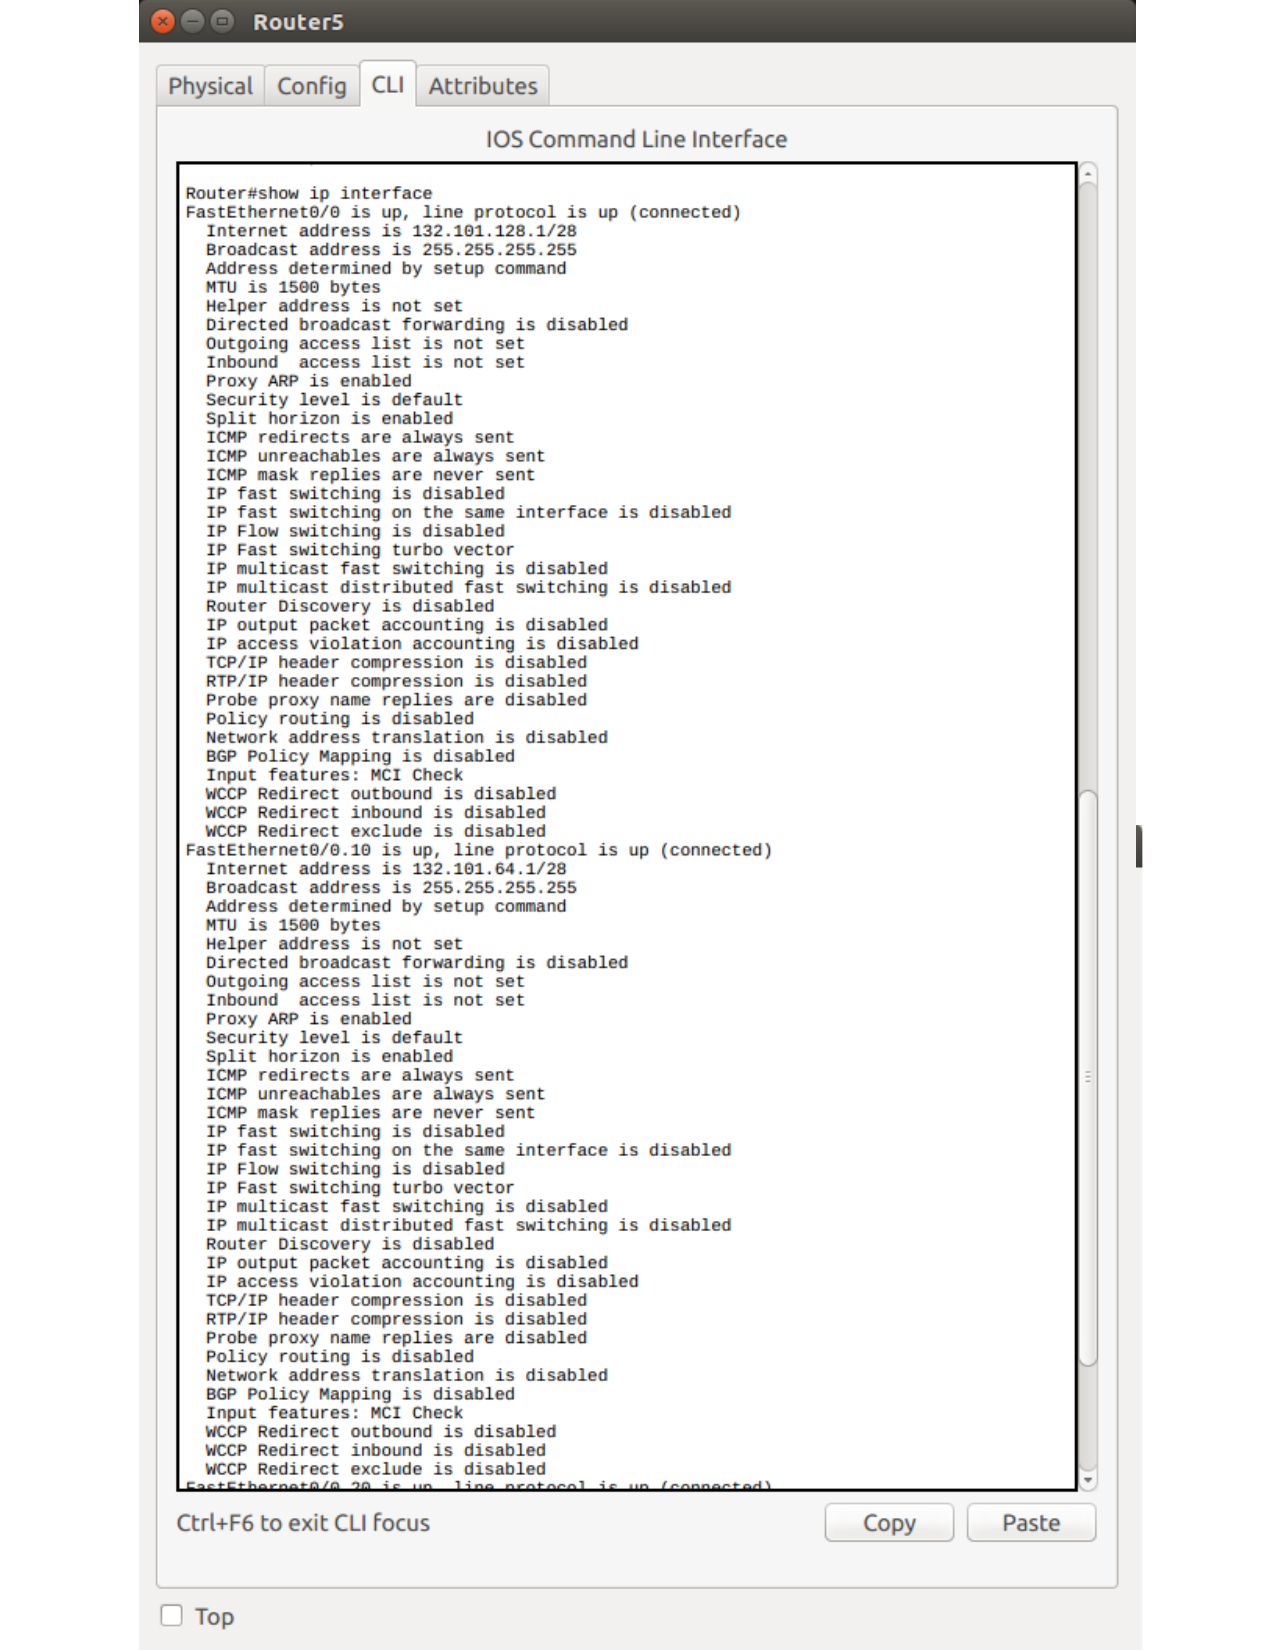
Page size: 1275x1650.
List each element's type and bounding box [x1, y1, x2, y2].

picture [139, 0, 1143, 1650]
